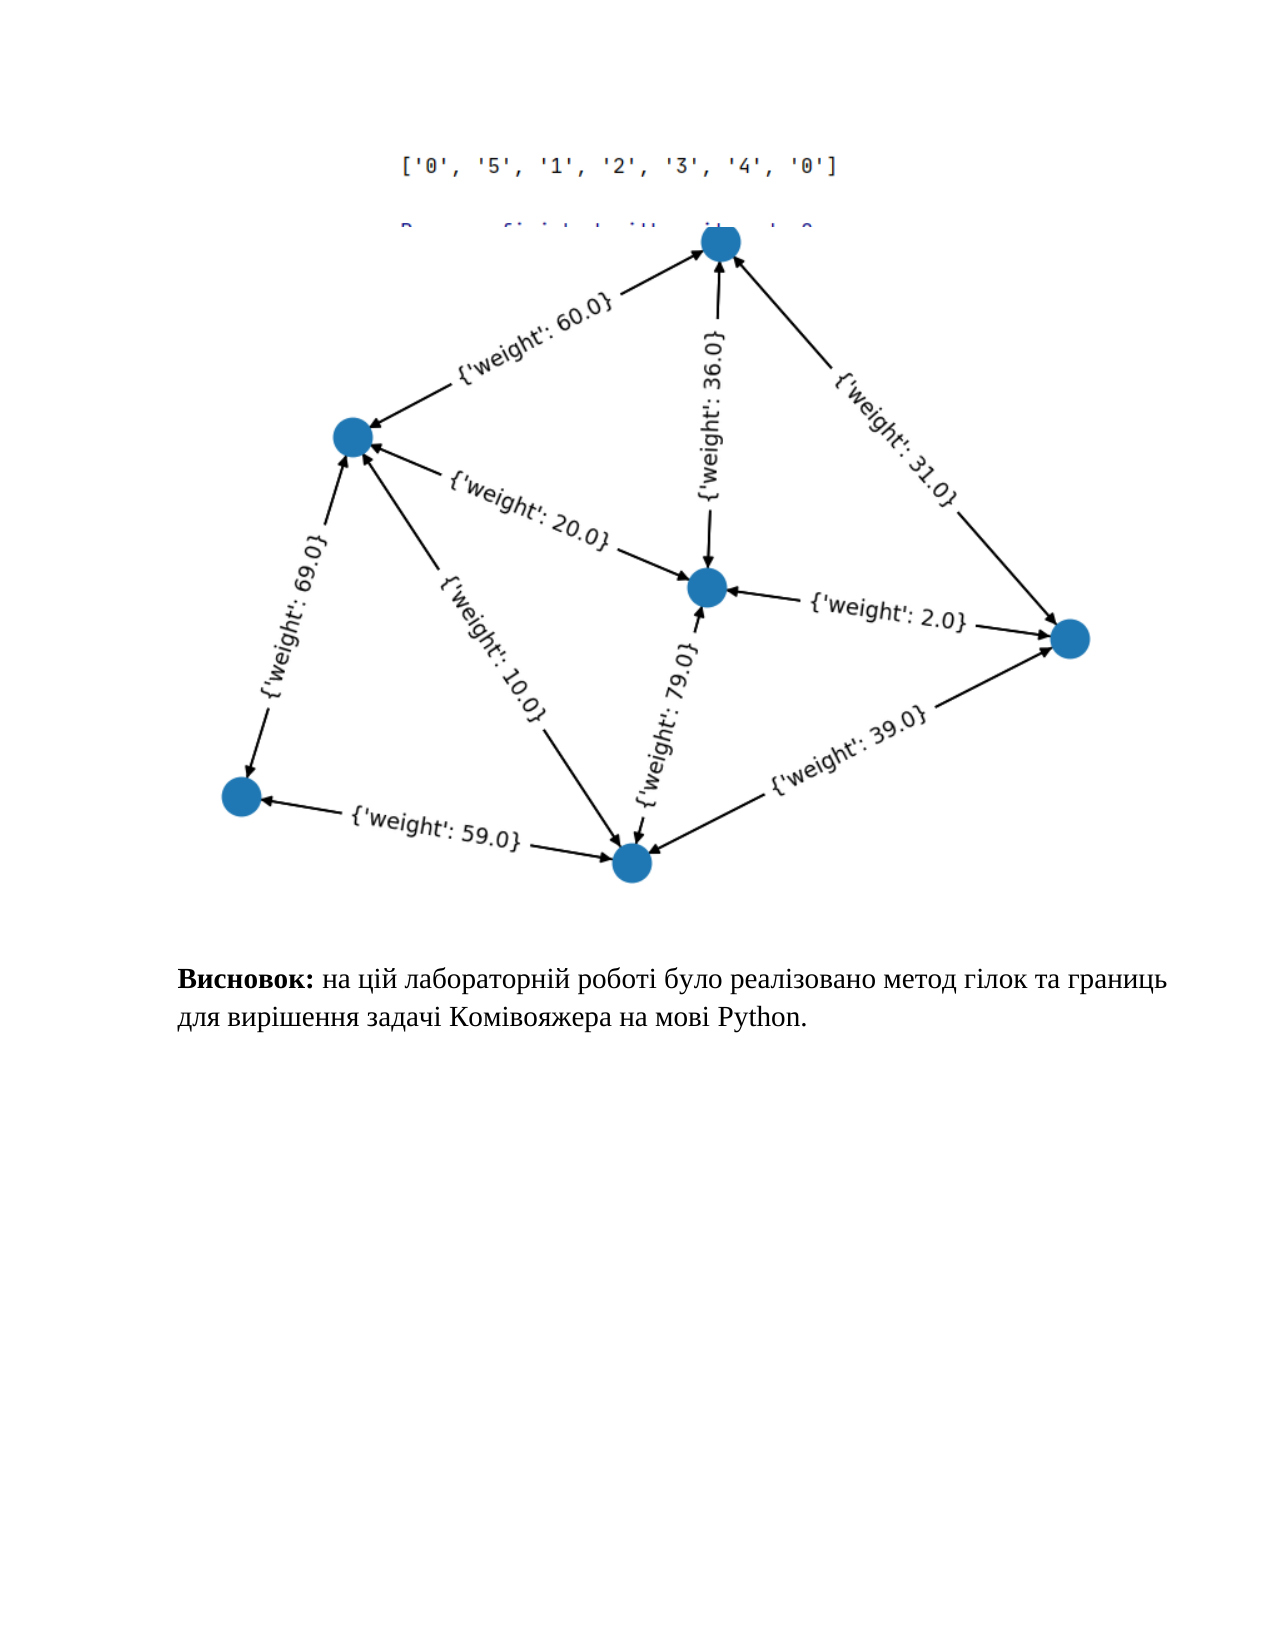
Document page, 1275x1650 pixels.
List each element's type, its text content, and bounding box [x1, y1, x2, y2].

text Висновок: на цій лабораторній роботі було реалізовано метод гілок та границь для вирішення задачі Комівояжера на мові Python. [177, 961, 1176, 1032]
picture [166, 118, 1150, 894]
